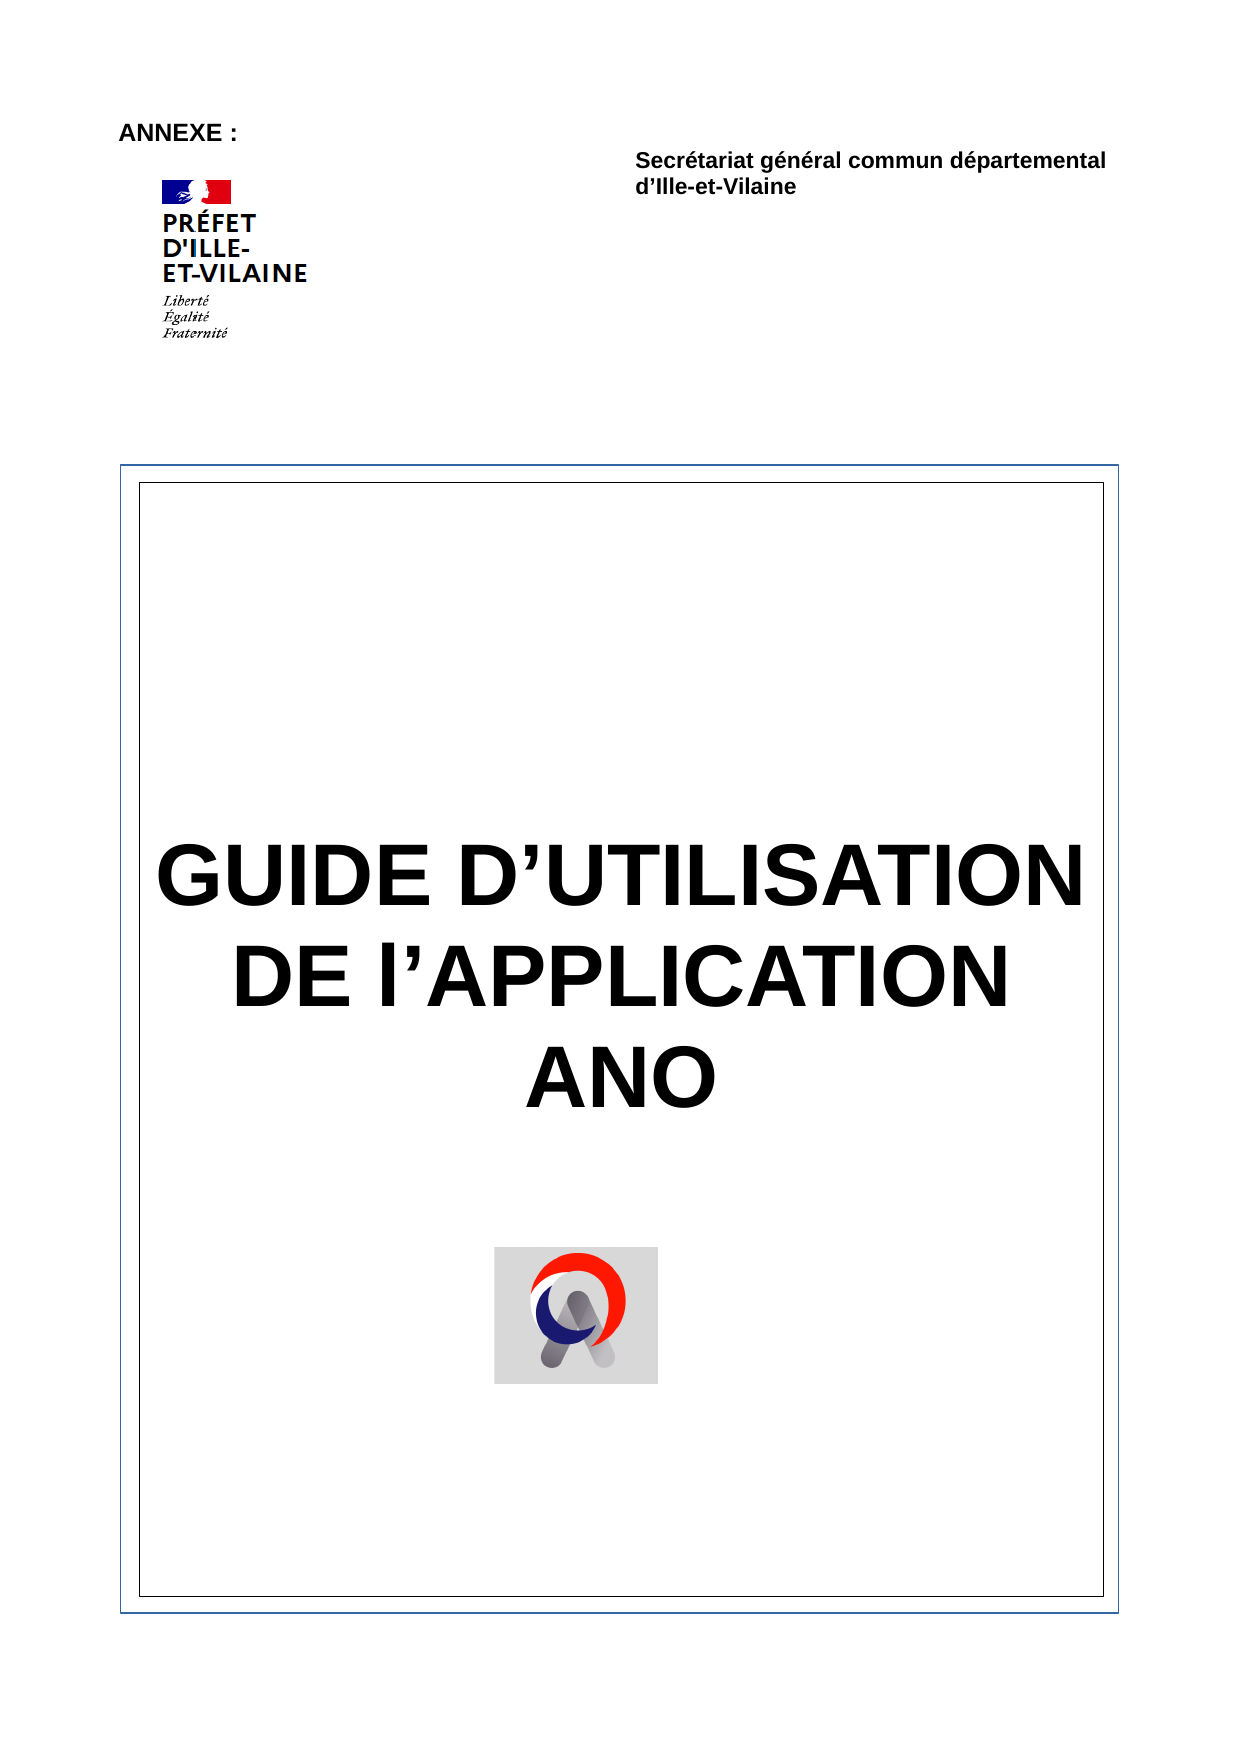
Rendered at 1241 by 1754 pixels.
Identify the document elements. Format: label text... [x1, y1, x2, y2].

text ANNEXE : [118, 118, 1122, 147]
text d’Ille-et-Vilaine [407, 173, 1122, 199]
text Secrétariat général commun départemental [118, 147, 1122, 173]
text GUIDE D’UTILISATION DE l’APPLICATION ANO [140, 823, 1102, 1126]
picture [494, 1247, 658, 1384]
picture [120, 163, 407, 363]
